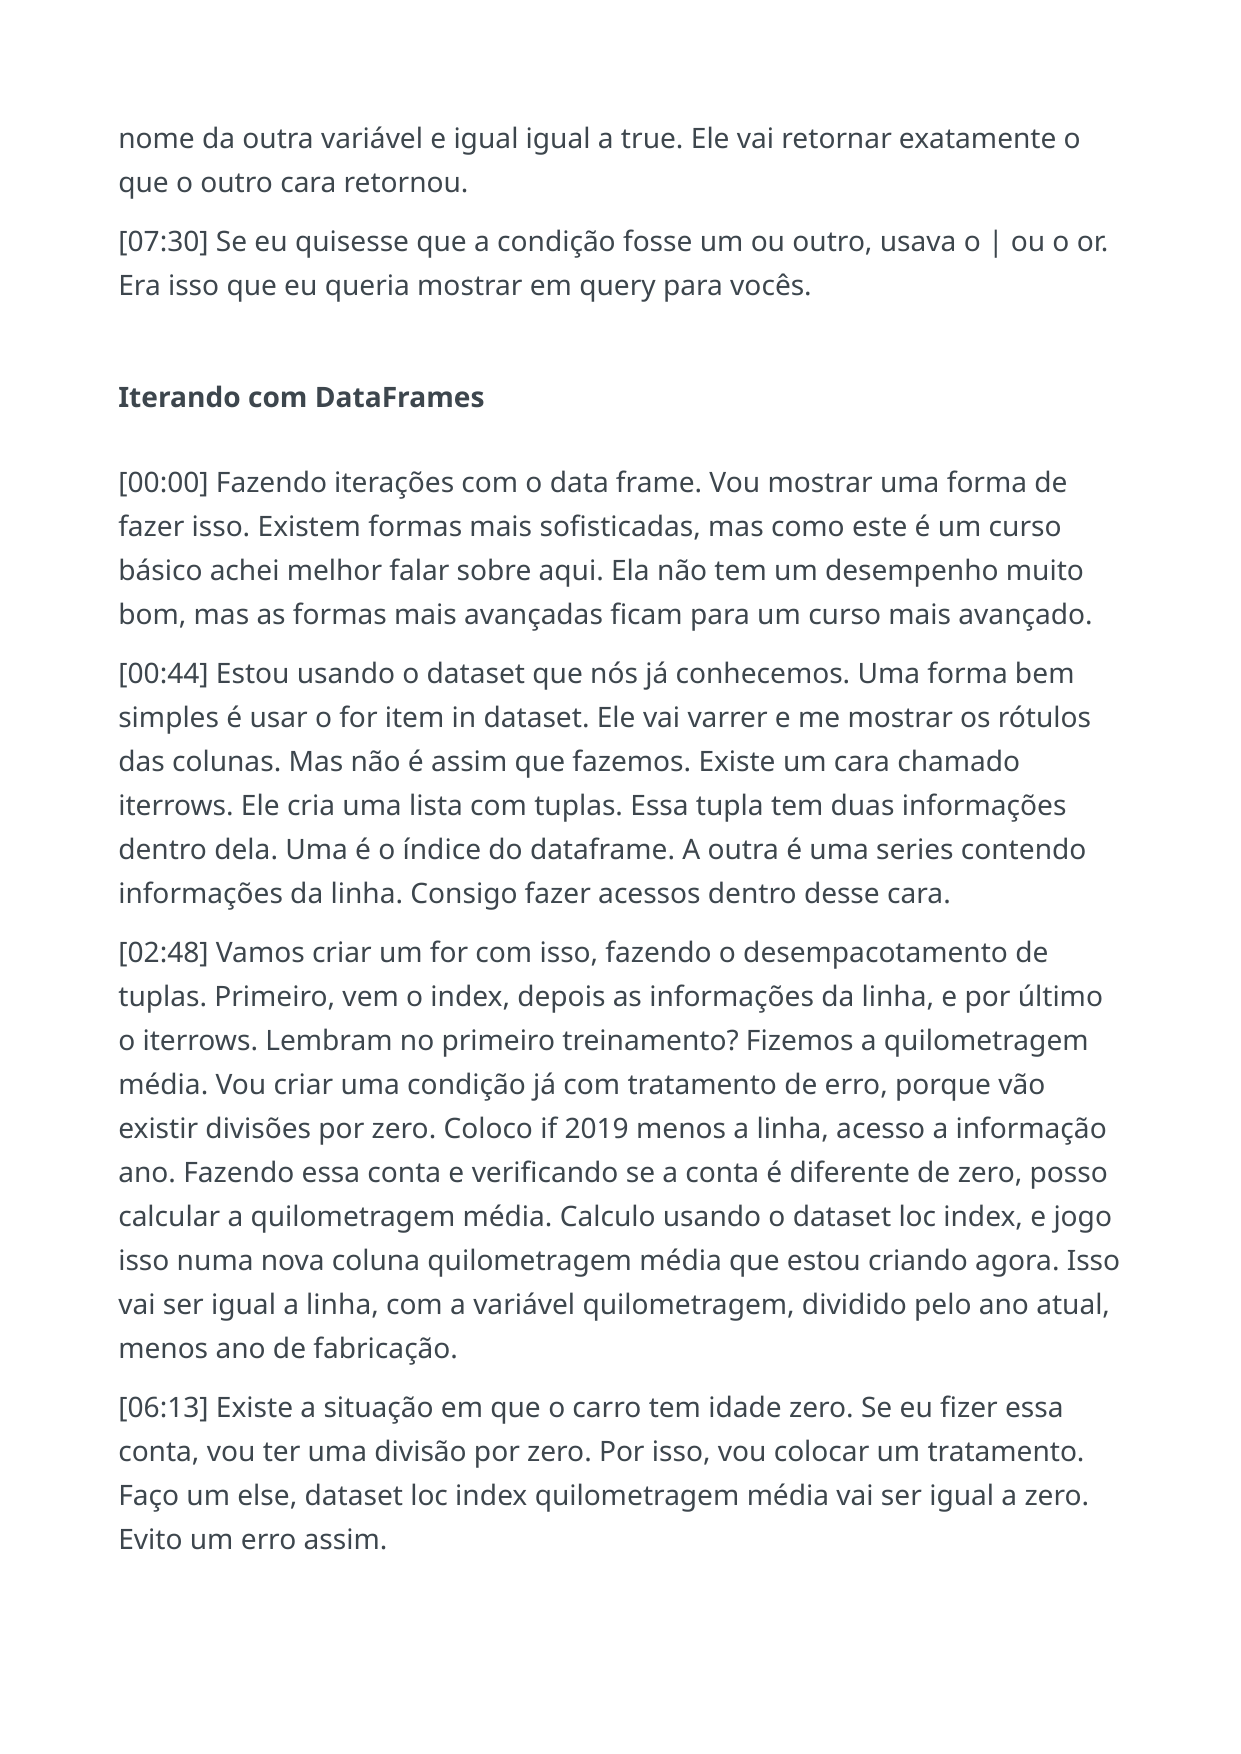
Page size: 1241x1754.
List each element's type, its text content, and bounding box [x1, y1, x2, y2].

text [02:48] Vamos criar um for com isso, fazendo o desempacotamento de tuplas. Primeiro, vem o index, depois as informações da linha, e por último o iterrows. Lembram no primeiro treinamento? Fizemos a quilometragem média. Vou criar uma condição já com tratamento de erro, porque vão existir divisões por zero. Coloco if 2019 menos a linha, acesso a informação ano. Fazendo essa conta e verificando se a conta é diferente de zero, posso calcular a quilometragem média. Calculo usando o dataset loc index, e jogo isso numa nova coluna quilometragem média que estou criando agora. Isso vai ser igual a linha, com a variável quilometragem, dividido pelo ano atual, menos ano de fabricação. [118, 932, 1122, 1367]
subtitle Iterando com DataFrames [118, 377, 1122, 416]
text [06:13] Existe a situação em que o carro tem idade zero. Se eu fizer essa conta, vou ter uma divisão por zero. Por isso, vou colocar um tratamento. Faço um else, dataset loc index quilometragem média vai ser igual a zero. Evito um erro assim. [118, 1387, 1122, 1558]
text [07:30] Se eu quisesse que a condição fosse um ou outro, usava o | ou o or. Era isso que eu queria mostrar em query para vocês. [118, 221, 1122, 303]
text [00:00] Fazendo iterações com o data frame. Vou mostrar uma forma de fazer isso. Existem formas mais sofisticadas, mas como este é um curso básico achei melhor falar sobre aqui. Ela não tem um desempenho muito bom, mas as formas mais avançadas ficam para um curso mais avançado. [118, 422, 1122, 633]
text nome da outra variável e igual igual a true. Ele vai retornar exatamente o que o outro cara retornou. [118, 118, 1122, 201]
text [00:44] Estou usando o dataset que nós já conhecemos. Uma forma bem simples é usar o for item in dataset. Ele vai varrer e me mostrar os rótulos das colunas. Mas não é assim que fazemos. Existe um cara chamado iterrows. Ele cria uma lista com tuplas. Essa tupla tem duas informações dentro dela. Uma é o índice do dataframe. A outra é uma series contendo informações da linha. Consigo fazer acessos dentro desse cara. [118, 653, 1122, 912]
